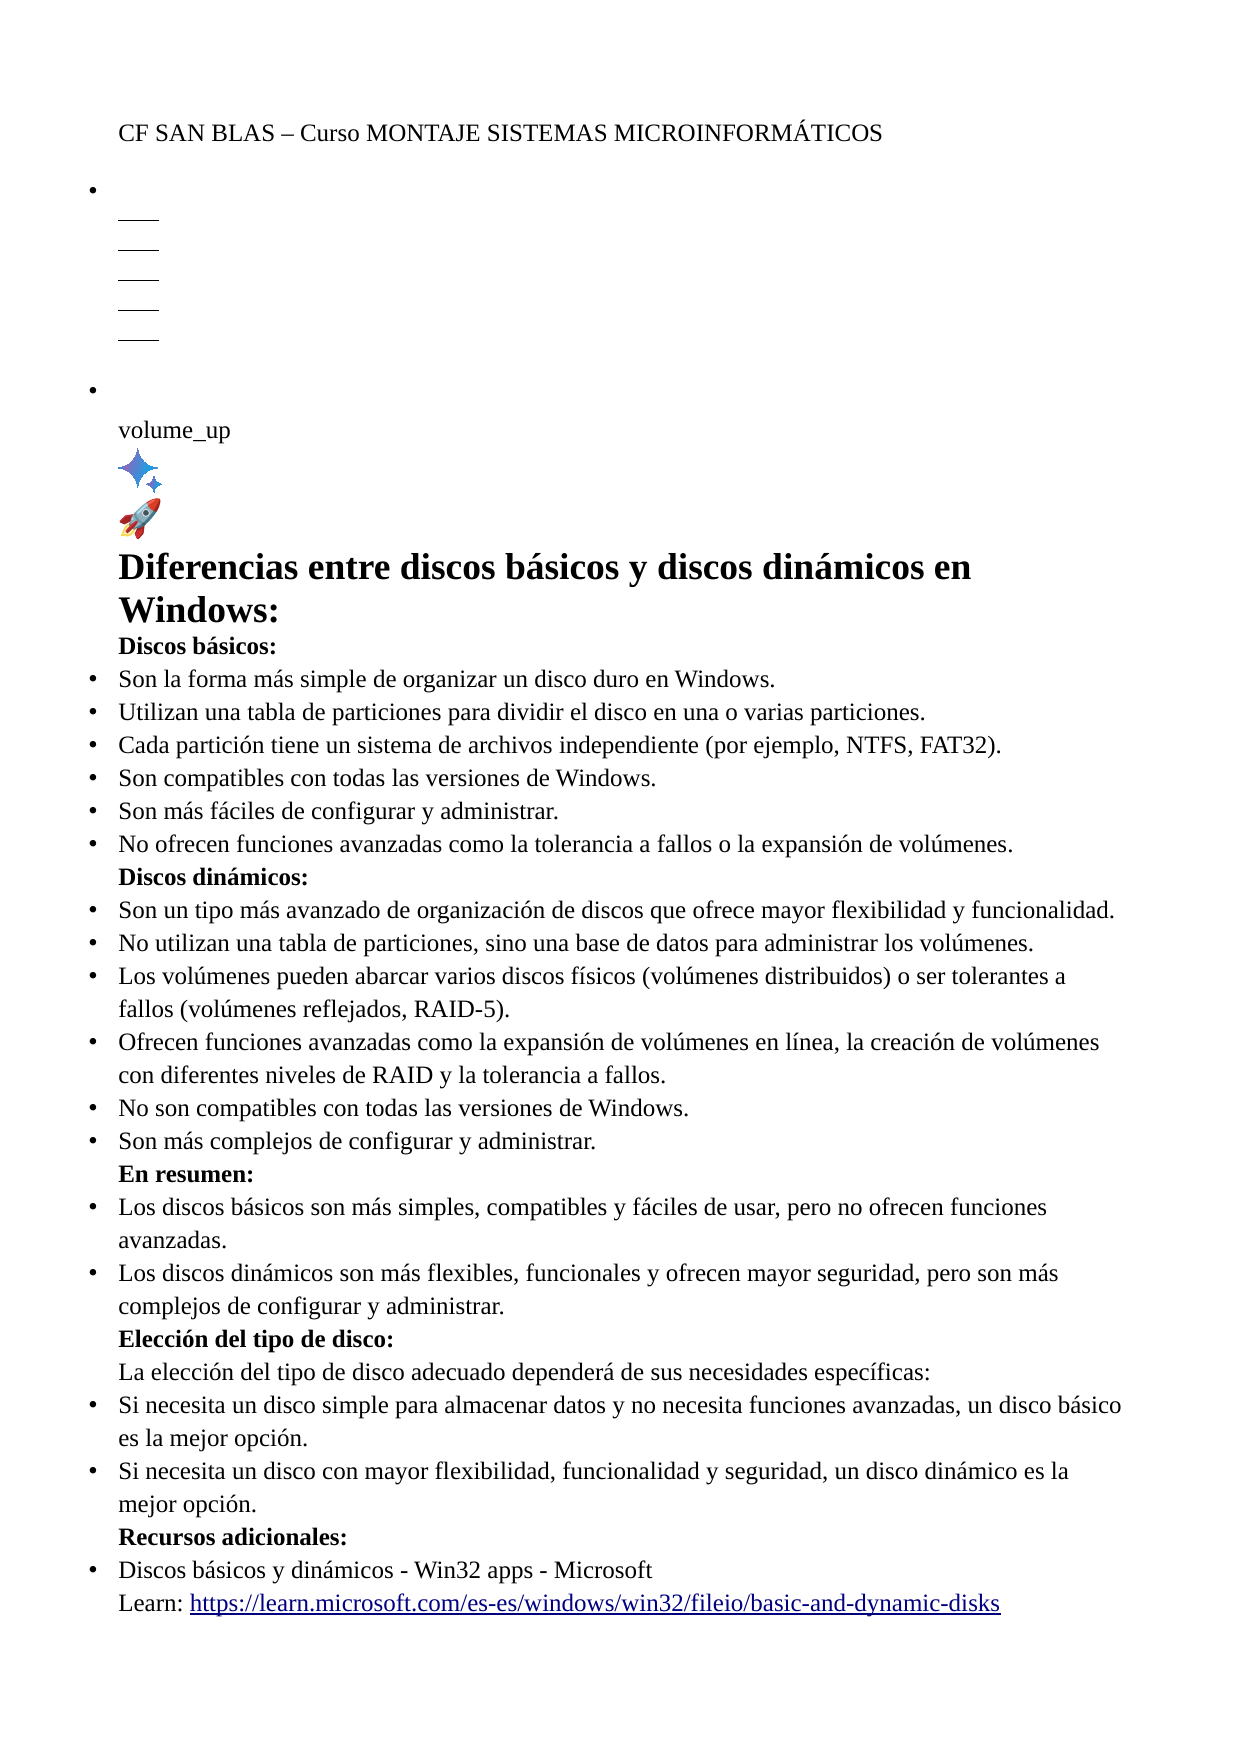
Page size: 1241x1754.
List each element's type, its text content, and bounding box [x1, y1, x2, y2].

text La elección del tipo de disco adecuado dependerá de sus necesidades específicas: [118, 1357, 1122, 1386]
table_cell [118, 221, 131, 250]
subtitle Diferencias entre discos básicos y discos dinámicos en Windows: [118, 544, 1122, 631]
list Son más complejos de configurar y administrar. [118, 1126, 1122, 1155]
list Los discos dinámicos son más flexibles, funcionales y ofrecen mayor seguridad, pero son más complejos de configurar y administrar. [118, 1258, 1122, 1320]
table_cell [118, 341, 131, 370]
text volume_up [118, 415, 1122, 444]
table_cell [118, 251, 131, 280]
list Si necesita un disco con mayor flexibilidad, funcionalidad y seguridad, un disco dinámico es la mejor opción. [118, 1456, 1122, 1518]
text Discos básicos: [118, 631, 1122, 659]
text En resumen: [118, 1159, 1122, 1188]
table_cell [131, 341, 142, 370]
list No ofrecen funciones avanzadas como la tolerancia a fallos o la expansión de volúmenes. [118, 829, 1122, 858]
table_header [143, 216, 158, 220]
table_cell [118, 281, 131, 310]
text Discos dinámicos: [118, 862, 1122, 891]
text Elección del tipo de disco: [118, 1324, 1122, 1353]
table_cell [143, 281, 158, 310]
list Son un tipo más avanzado de organización de discos que ofrece mayor flexibilidad y funcionalidad. [118, 895, 1122, 924]
table_cell [143, 221, 158, 250]
table_cell [131, 281, 142, 310]
list Son la forma más simple de organizar un disco duro en Windows. [118, 664, 1122, 692]
list Si necesita un disco simple para almacenar datos y no necesita funciones avanzadas, un disco básico es la mejor opción. [118, 1390, 1122, 1452]
table_cell [131, 221, 142, 250]
list Son compatibles con todas las versiones de Windows. [118, 763, 1122, 792]
list Los volúmenes pueden abarcar varios discos físicos (volúmenes distribuidos) o ser tolerantes a fallos (volúmenes reflejados, RAID-5). [118, 961, 1122, 1023]
text Recursos adicionales: [118, 1522, 1122, 1551]
table_header [131, 216, 142, 220]
list No utilizan una tabla de particiones, sino una base de datos para administrar los volúmenes. [118, 928, 1122, 957]
table_cell [143, 341, 158, 370]
list Utilizan una tabla de particiones para dividir el disco en una o varias particiones. [118, 697, 1122, 726]
list Cada partición tiene un sistema de archivos independiente (por ejemplo, NTFS, FAT32). [118, 730, 1122, 758]
table_cell [131, 311, 142, 340]
list No son compatibles con todas las versiones de Windows. [118, 1093, 1122, 1122]
table_header [118, 216, 131, 220]
list Discos básicos y dinámicos - Win32 apps - Microsoft Learn: https://learn.microsoft.com/es-es/windows/win32/fileio/basic-and-dynamic-disks [118, 1555, 1122, 1617]
table_cell [143, 311, 158, 340]
list Ofrecen funciones avanzadas como la expansión de volúmenes en línea, la creación de volúmenes con diferentes niveles de RAID y la tolerancia a fallos. [118, 1027, 1122, 1089]
list Son más fáciles de configurar y administrar. [118, 796, 1122, 824]
table_cell [118, 311, 131, 340]
table_cell [131, 251, 142, 280]
list Los discos básicos son más simples, compatibles y fáciles de usar, pero no ofrecen funciones avanzadas. [118, 1192, 1122, 1254]
table_cell [143, 251, 158, 280]
